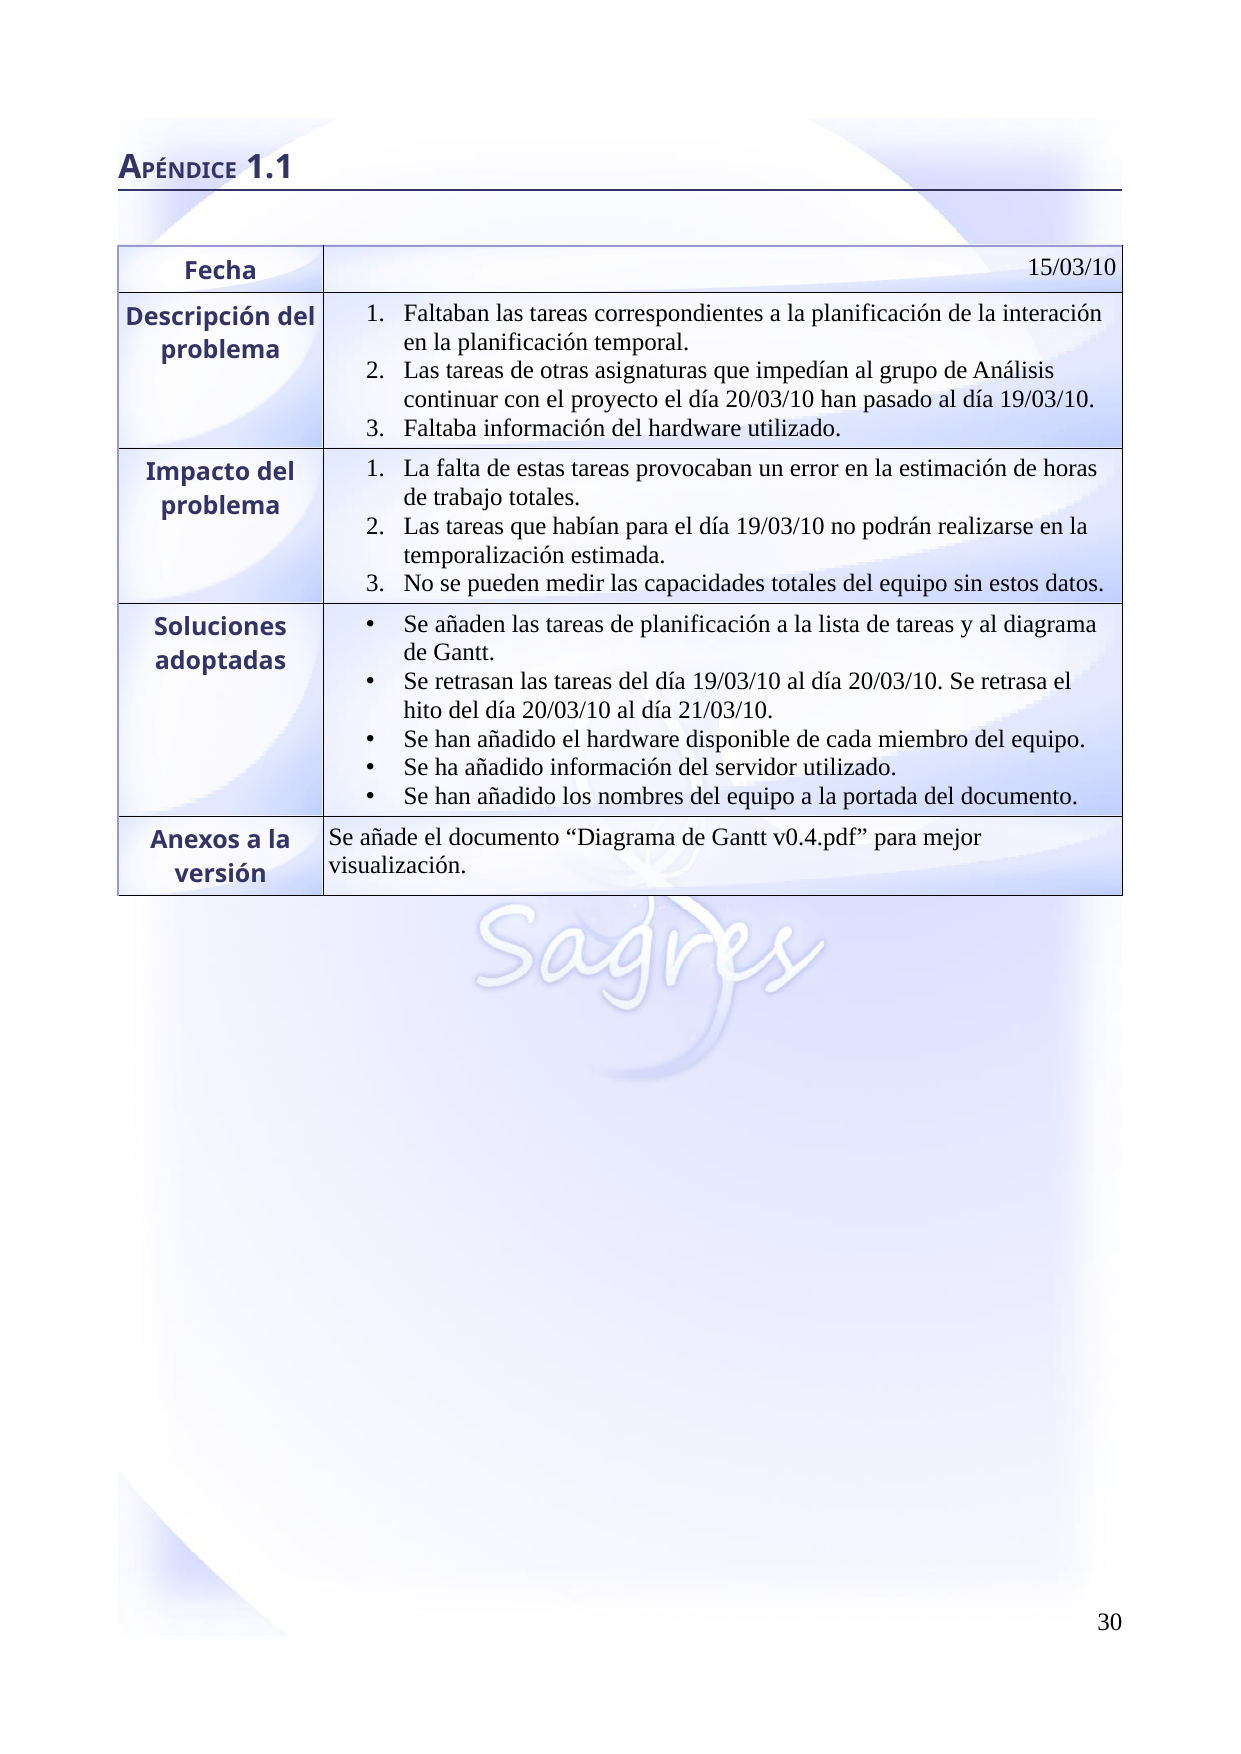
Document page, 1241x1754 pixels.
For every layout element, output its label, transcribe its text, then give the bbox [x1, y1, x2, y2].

table_cell Anexos a la versión [119, 817, 323, 895]
table_cell La falta de estas tareas provocaban un error en la estimación de horas de trabajo totales. Las tareas que habían para el día 19/03/10 no podrán realizarse en la temporalización estimada. No se pueden medir las capacidades totales del equipo sin estos datos. [324, 449, 1122, 603]
picture [118, 118, 1122, 143]
table_cell Se añaden las tareas de planificación a la lista de tareas y al diagrama de Gantt. Se retrasan las tareas del día 19/03/10 al día 20/03/10. Se retrasa el hito del día 20/03/10 al día 21/03/10. Se han añadido el hardware disponible de cada miembro del equipo. Se ha añadido información del servidor utilizado. Se han añadido los nombres del equipo a la portada del documento. [324, 604, 1122, 816]
table_header Fecha [119, 247, 323, 292]
subtitle Apéndice 1.1 [118, 143, 1122, 189]
table_cell Impacto del problema [119, 449, 323, 603]
table_header 15/03/10 [324, 247, 1122, 292]
picture [118, 191, 1122, 245]
picture [118, 896, 1122, 1636]
table_cell Faltaban las tareas correspondientes a la planificación de la interación en la planificación temporal. Las tareas de otras asignaturas que impedían al grupo de Análisis continuar con el proyecto el día 20/03/10 han pasado al día 19/03/10. Faltaba información del hardware utilizado. [324, 293, 1122, 448]
table_cell Soluciones adoptadas [119, 604, 323, 816]
table_cell Se añade el documento “Diagrama de Gantt v0.4.pdf” para mejor visualización. [324, 817, 1122, 895]
table_cell Descripción del problema [119, 293, 323, 448]
